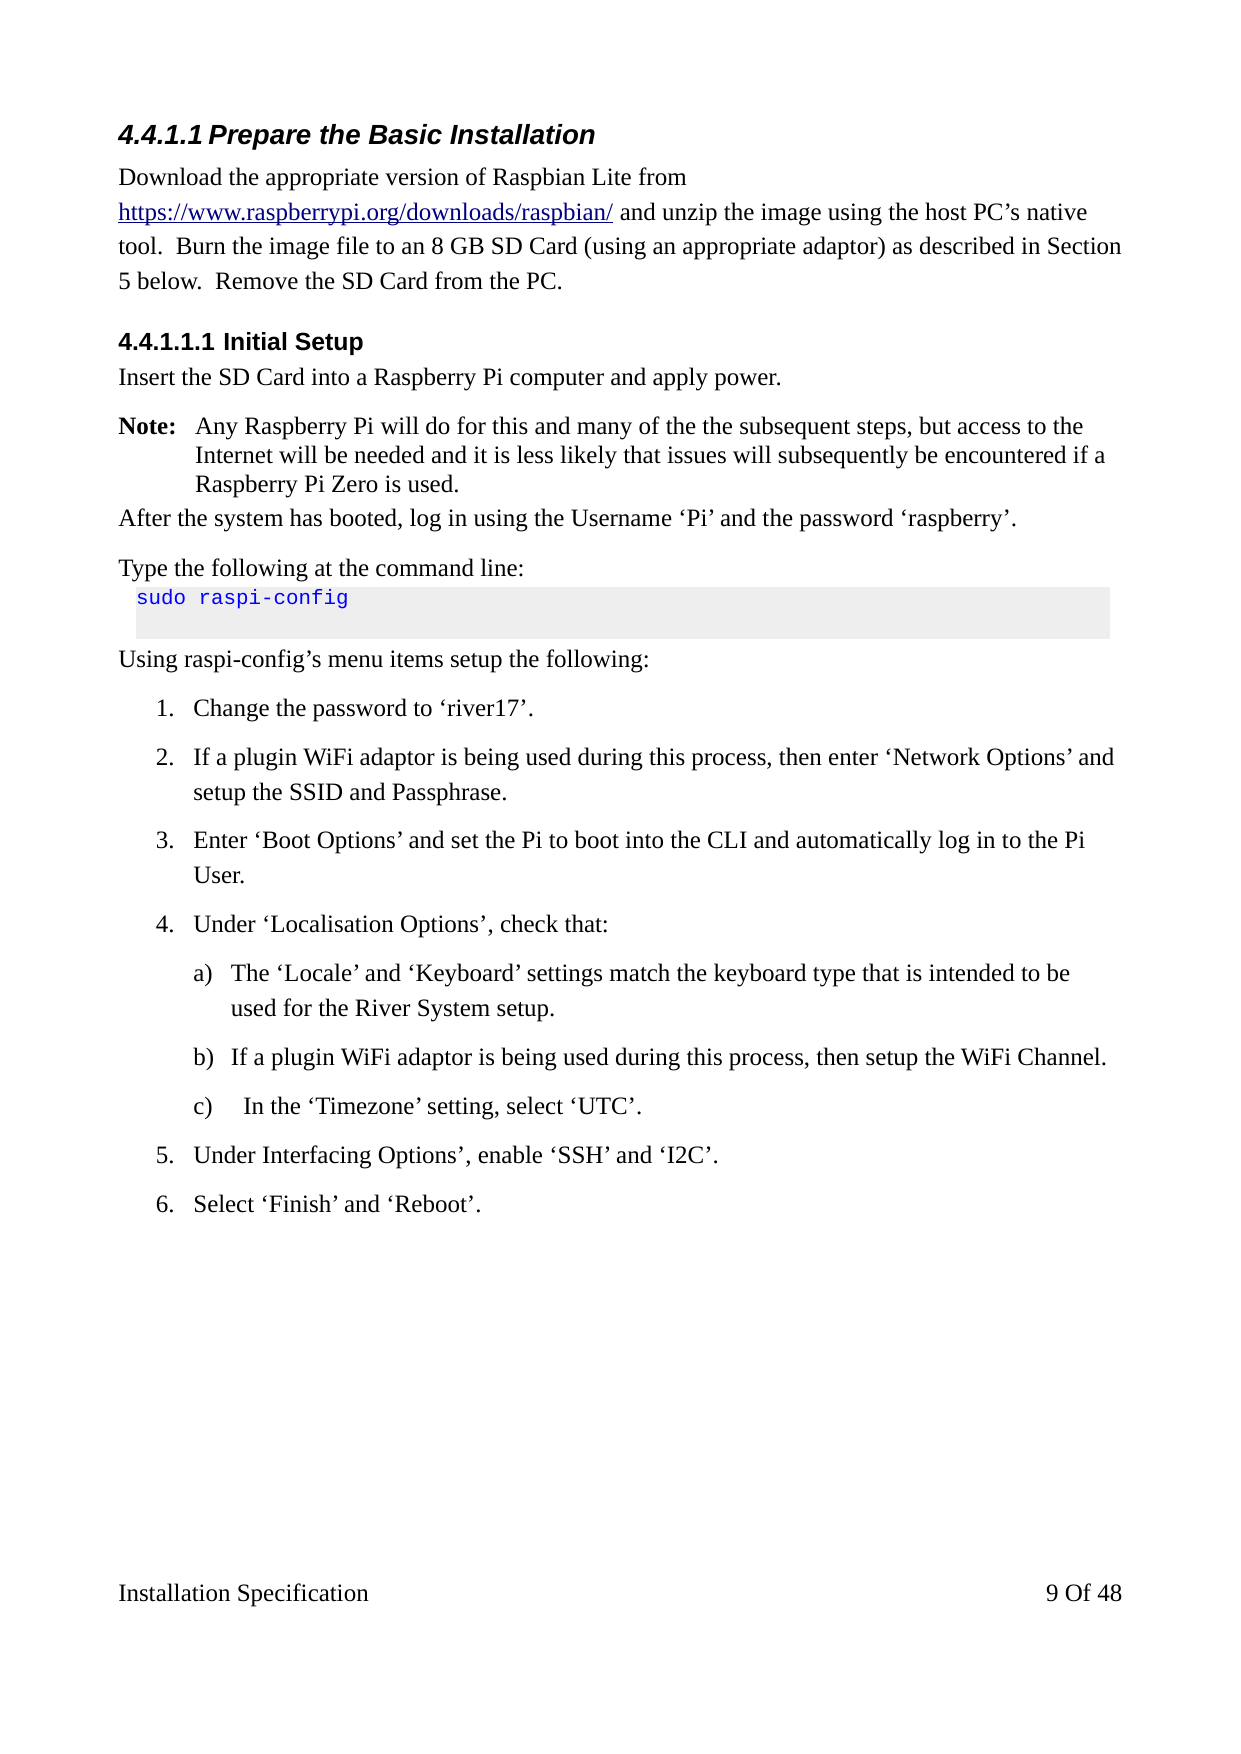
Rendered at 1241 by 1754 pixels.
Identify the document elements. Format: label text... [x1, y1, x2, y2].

list Change the password to ‘river17’. [156, 693, 1122, 722]
list Select ‘Finish’ and ‘Reboot’. [156, 1189, 1122, 1218]
text Using raspi-config’s menu items setup the following: [118, 644, 1122, 673]
list Under ‘Localisation Options’, check that: [156, 909, 1122, 938]
list The ‘Locale’ and ‘Keyboard’ settings match the keyboard type that is intended to be used for the River System setup. [193, 958, 1122, 1021]
list Under Interfacing Options’, enable ‘SSH’ and ‘I2C’. [156, 1140, 1122, 1169]
text Note: Any Raspberry Pi will do for this and many of the the subsequent steps, but access to the Internet will be needed and it is less likely that issues will subsequently be encountered if a Raspberry Pi Zero is used. [118, 411, 1122, 498]
list If a plugin WiFi adaptor is being used during this process, then setup the WiFi Channel. [193, 1042, 1122, 1071]
list In the ‘Timezone’ setting, select ‘UTC’. [193, 1091, 1122, 1119]
list If a plugin WiFi adaptor is being used during this process, then enter ‘Network Options’ and setup the SSID and Passphrase. [156, 742, 1122, 805]
list Enter ‘Boot Options’ and set the Pi to boot into the CLI and automatically log in to the Pi User. [156, 826, 1122, 889]
subtitle Prepare the Basic Installation [118, 118, 1122, 150]
text After the system has booted, log in using the Username ‘Pi’ and the password ‘raspberry’. [118, 503, 1122, 532]
subtitle Initial Setup [118, 327, 1122, 356]
text sudo raspi-config [136, 587, 1110, 611]
text Type the following at the command line: [118, 553, 1122, 581]
text Insert the SD Card into a Raspberry Pi computer and apply power. [118, 362, 1122, 391]
text Download the appropriate version of Raspbian Lite from https://www.raspberrypi.org/downloads/raspbian/ and unzip the image using the host PC’s native tool. Burn the image file to an 8 GB SD Card (using an appropriate adaptor) as described in Section 5 below. Remove the SD Card from the PC. [118, 162, 1122, 295]
